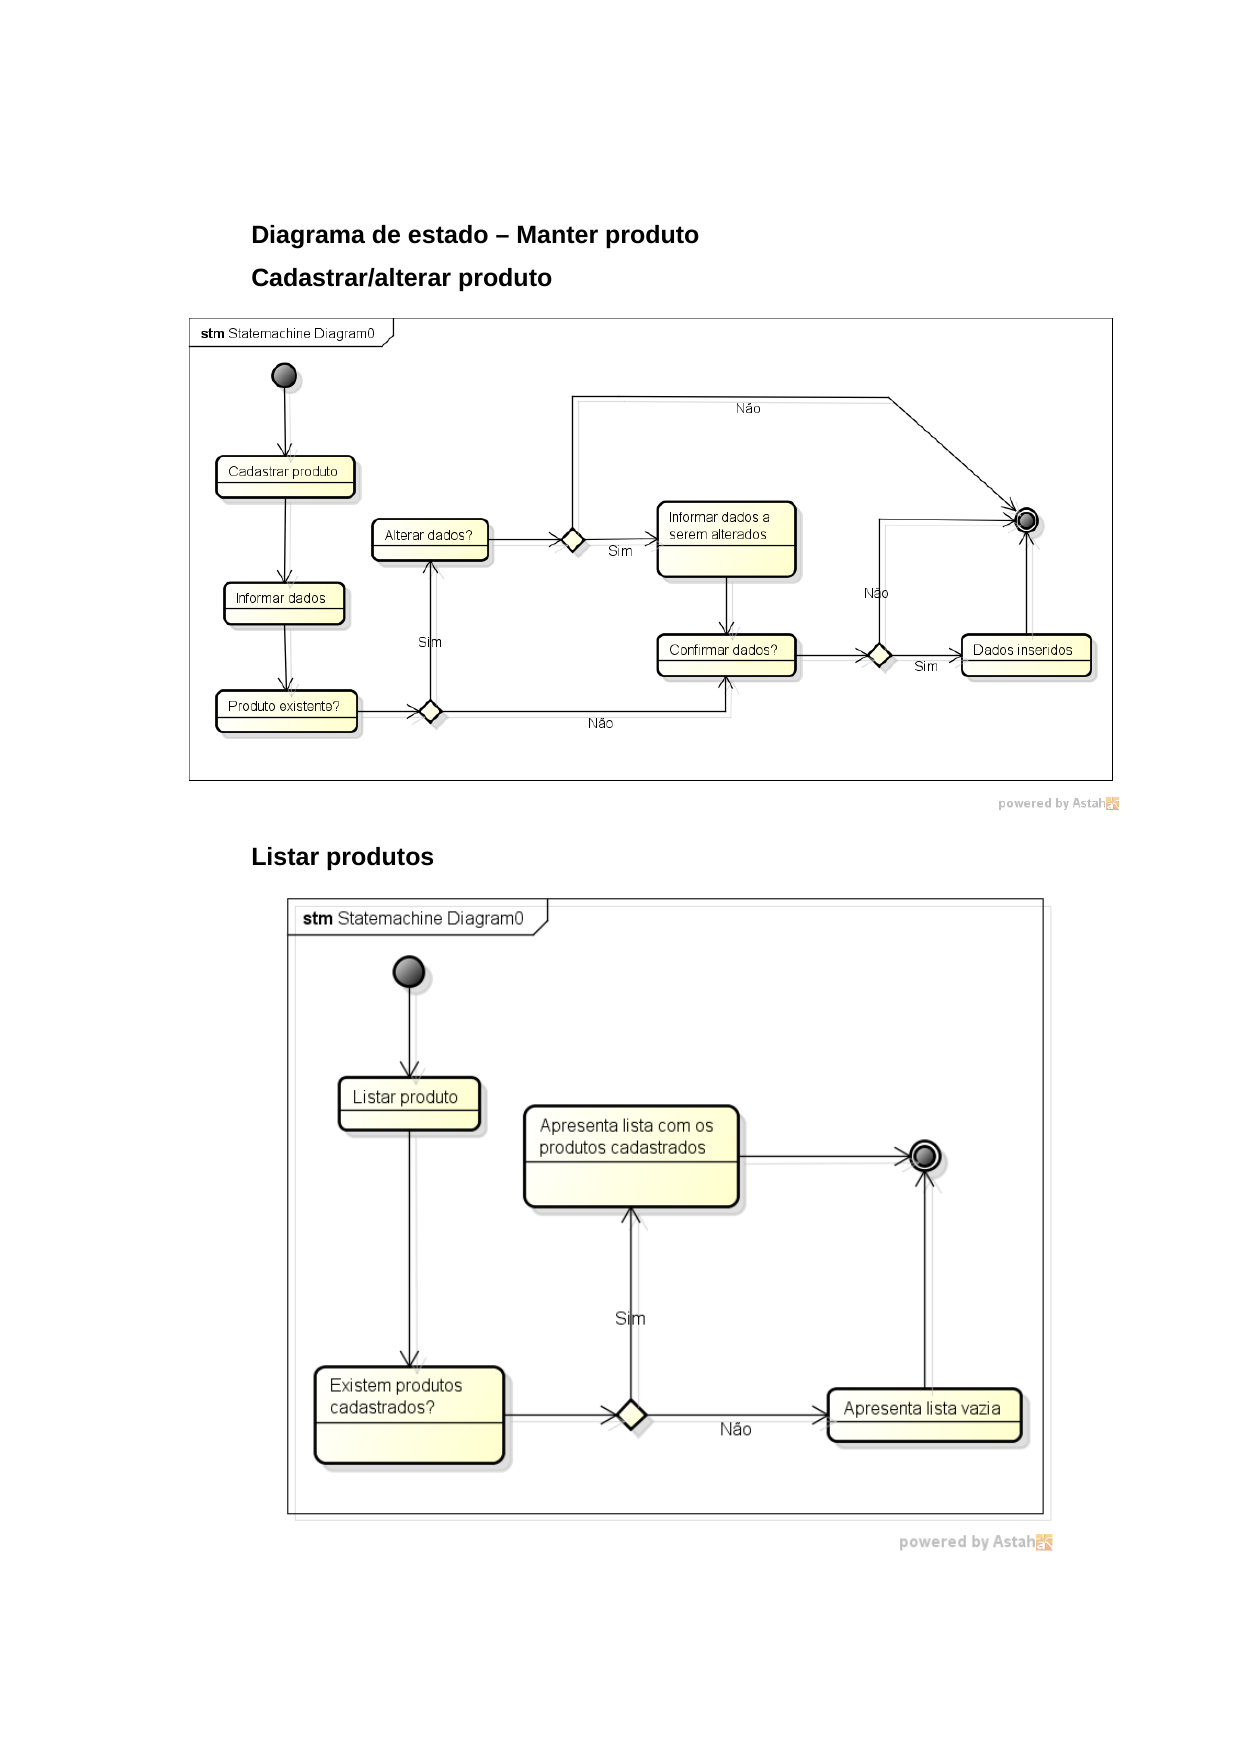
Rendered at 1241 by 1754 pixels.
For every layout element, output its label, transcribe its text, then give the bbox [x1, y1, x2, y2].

text Diagrama de estado – Manter produto [177, 220, 1122, 249]
text Listar produtos [177, 814, 1122, 871]
text Cadastrar/alterar produto [177, 263, 1122, 292]
picture [177, 306, 1123, 814]
picture [273, 884, 1058, 1556]
